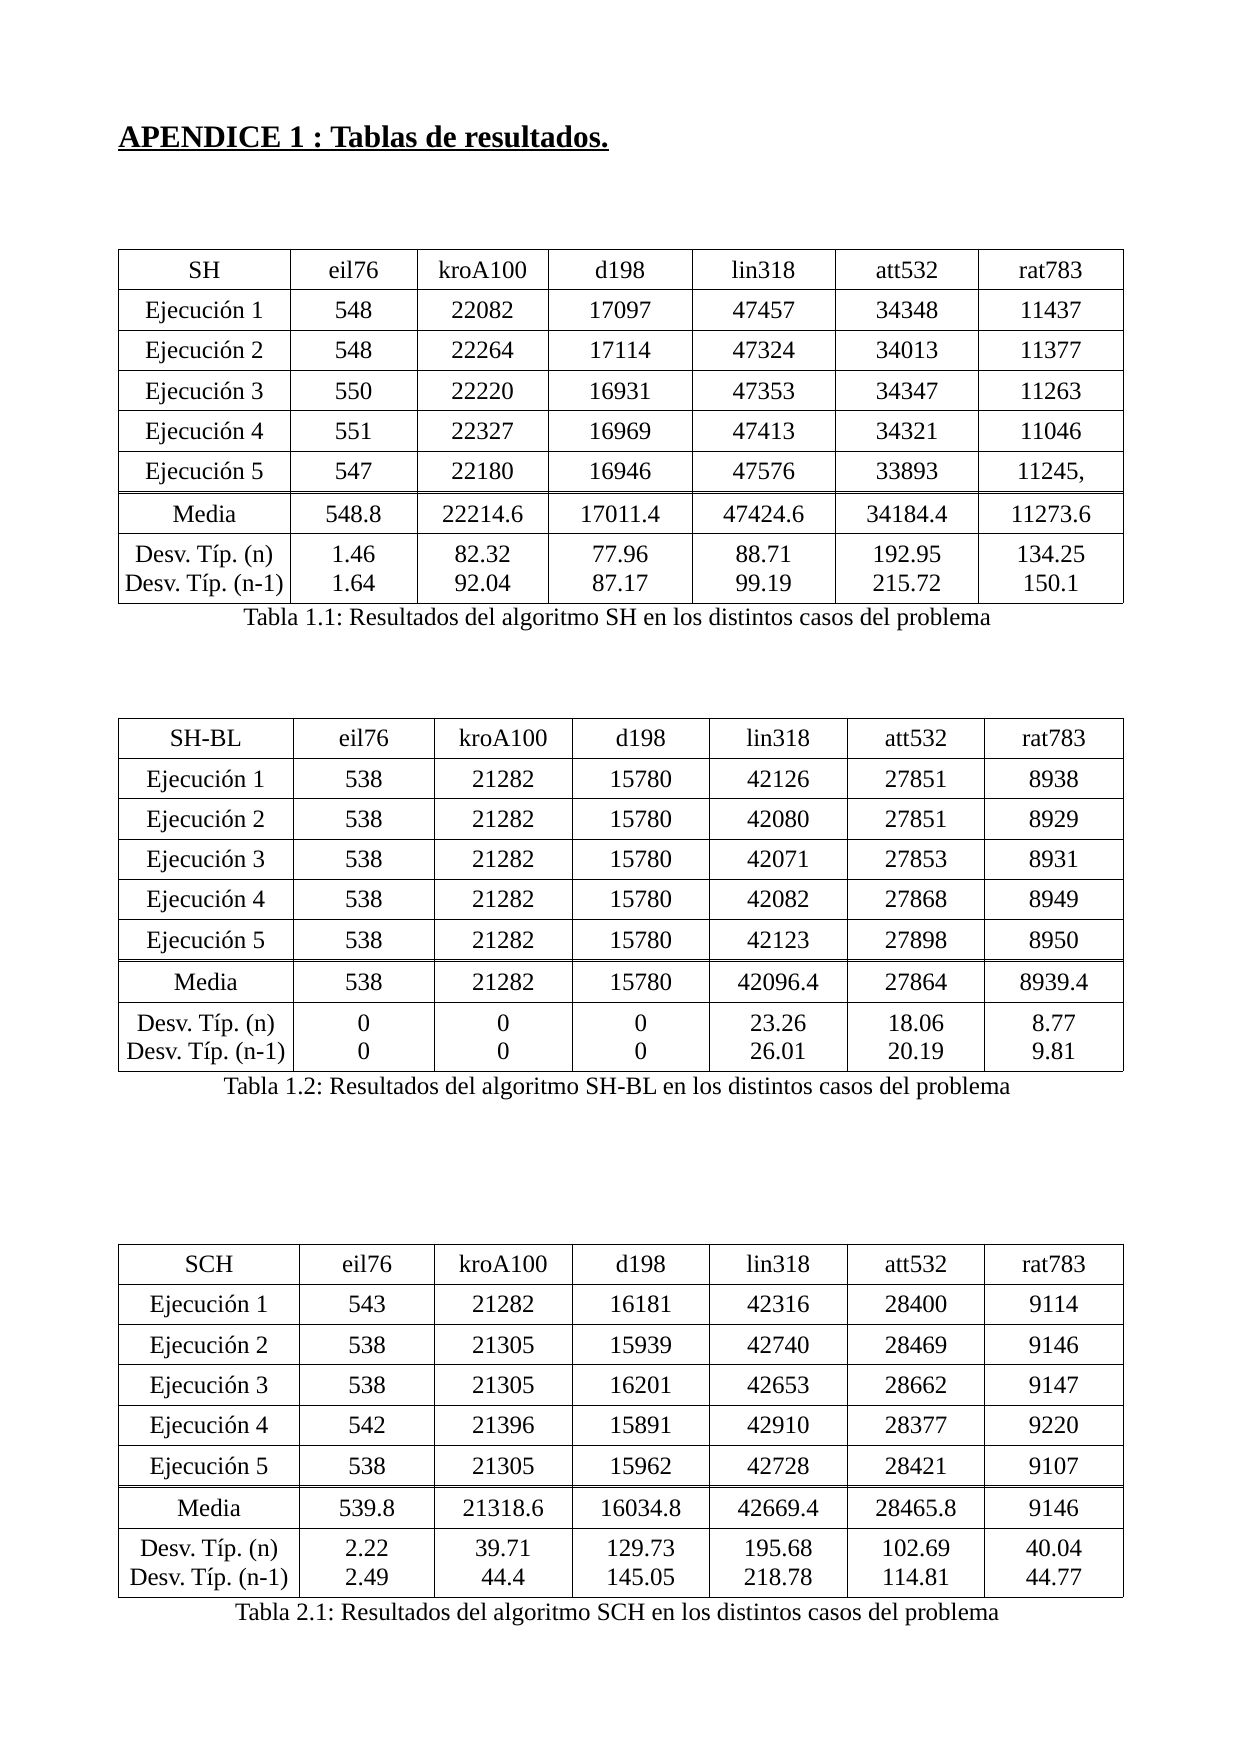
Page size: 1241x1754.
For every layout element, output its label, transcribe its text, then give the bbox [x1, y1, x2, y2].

table_cell 548 [291, 290, 417, 330]
table_cell 47576 [693, 452, 835, 491]
table_header att532 [848, 719, 984, 758]
table_cell 11263 [979, 371, 1123, 410]
table_cell 42910 [710, 1406, 847, 1445]
table_cell 21282 [435, 920, 572, 959]
table_cell 8950 [985, 920, 1123, 959]
table_cell Desv. Típ. (n) Desv. Típ. (n-1) [119, 534, 290, 602]
table_cell Ejecución 5 [119, 920, 293, 959]
table_header d198 [573, 719, 709, 758]
table_cell 27851 [848, 759, 984, 798]
table_cell 8929 [985, 799, 1123, 838]
table_cell 47353 [693, 371, 835, 410]
table_cell 22220 [418, 371, 548, 410]
table_cell 21318.6 [435, 1488, 572, 1528]
table_cell 22264 [418, 331, 548, 370]
table_cell 21305 [435, 1365, 572, 1405]
table_cell 17114 [549, 331, 692, 370]
table_cell 542 [300, 1406, 434, 1445]
table_cell Desv. Típ. (n) Desv. Típ. (n-1) [119, 1529, 299, 1597]
table_header SH [119, 250, 290, 289]
table_cell Ejecución 3 [119, 371, 290, 410]
table_cell 16969 [549, 411, 692, 451]
table_cell 550 [291, 371, 417, 410]
table_cell Ejecución 3 [119, 840, 293, 879]
table_cell 539.8 [300, 1488, 434, 1528]
table_cell 538 [300, 1325, 434, 1364]
table_cell 28662 [848, 1365, 984, 1405]
table_cell 42082 [710, 880, 847, 919]
table_cell Ejecución 1 [119, 1285, 299, 1324]
table_cell 88.71 99.19 [693, 534, 835, 602]
table_cell 22214.6 [418, 494, 548, 533]
table_cell 15780 [573, 920, 709, 959]
table_cell 16931 [549, 371, 692, 410]
table_cell 8949 [985, 880, 1123, 919]
table_cell 27868 [848, 880, 984, 919]
table_cell 16201 [573, 1365, 709, 1405]
table_cell 0 0 [573, 1003, 709, 1071]
table_cell 551 [291, 411, 417, 451]
table_header kroA100 [418, 250, 548, 289]
table_cell 33893 [836, 452, 978, 491]
table_cell 134.25 150.1 [979, 534, 1123, 602]
table_cell 547 [291, 452, 417, 491]
table_cell 47457 [693, 290, 835, 330]
table_header SCH [119, 1245, 299, 1284]
table_cell 42080 [710, 799, 847, 838]
table_cell 1.46 1.64 [291, 534, 417, 602]
table_cell 42669.4 [710, 1488, 847, 1528]
table_cell 16181 [573, 1285, 709, 1324]
table_cell Ejecución 2 [119, 331, 290, 370]
table_cell 34013 [836, 331, 978, 370]
table_header SH-BL [119, 719, 293, 758]
table_cell 34348 [836, 290, 978, 330]
table_cell 9147 [985, 1365, 1123, 1405]
table_header lin318 [710, 719, 847, 758]
table_cell 538 [294, 880, 434, 919]
table_cell Ejecución 1 [119, 759, 293, 798]
table_cell 42123 [710, 920, 847, 959]
text Tabla 2.1: Resultados del algoritmo SCH en los distintos casos del problema [118, 1598, 1122, 1626]
table_cell 47324 [693, 331, 835, 370]
table_cell 27864 [848, 962, 984, 1002]
table_header kroA100 [435, 719, 572, 758]
table_cell 9146 [985, 1488, 1123, 1528]
table_cell 11245, [979, 452, 1123, 491]
table_cell 17011.4 [549, 494, 692, 533]
table_cell Ejecución 4 [119, 1406, 299, 1445]
table_header att532 [848, 1245, 984, 1284]
table_cell 21282 [435, 799, 572, 838]
table_header d198 [549, 250, 692, 289]
table_cell 21282 [435, 880, 572, 919]
table_cell 34184.4 [836, 494, 978, 533]
table_cell 15939 [573, 1325, 709, 1364]
table_cell 538 [294, 799, 434, 838]
table_cell 21282 [435, 962, 572, 1002]
table_cell 21305 [435, 1446, 572, 1485]
table_cell 28400 [848, 1285, 984, 1324]
table_cell 21282 [435, 1285, 572, 1324]
table_header eil76 [294, 719, 434, 758]
table_cell 8.77 9.81 [985, 1003, 1123, 1071]
table_cell Ejecución 5 [119, 1446, 299, 1485]
table_cell 42653 [710, 1365, 847, 1405]
table_cell Ejecución 3 [119, 1365, 299, 1405]
table_cell 538 [294, 920, 434, 959]
table_cell 42316 [710, 1285, 847, 1324]
table_header lin318 [693, 250, 835, 289]
table_cell 42740 [710, 1325, 847, 1364]
table_cell 21305 [435, 1325, 572, 1364]
table_cell 42728 [710, 1446, 847, 1485]
table_cell 15780 [573, 962, 709, 1002]
table_cell 42126 [710, 759, 847, 798]
table_cell 21396 [435, 1406, 572, 1445]
table_cell Ejecución 2 [119, 1325, 299, 1364]
table_cell 23.26 26.01 [710, 1003, 847, 1071]
table_cell 27851 [848, 799, 984, 838]
table_cell 15780 [573, 759, 709, 798]
table_header eil76 [300, 1245, 434, 1284]
table_cell 0 0 [435, 1003, 572, 1071]
table_cell 22180 [418, 452, 548, 491]
table_cell Media [119, 494, 290, 533]
table_cell 538 [294, 962, 434, 1002]
table_cell 9220 [985, 1406, 1123, 1445]
table_header lin318 [710, 1245, 847, 1284]
table_cell 8938 [985, 759, 1123, 798]
table_cell 22082 [418, 290, 548, 330]
table_header eil76 [291, 250, 417, 289]
table_cell 15780 [573, 799, 709, 838]
table_cell 22327 [418, 411, 548, 451]
table_header d198 [573, 1245, 709, 1284]
table_cell 15780 [573, 840, 709, 879]
table_cell 16946 [549, 452, 692, 491]
table_cell 21282 [435, 840, 572, 879]
table_cell 17097 [549, 290, 692, 330]
table_cell 538 [294, 840, 434, 879]
table_cell 192.95 215.72 [836, 534, 978, 602]
text Tabla 1.2: Resultados del algoritmo SH-BL en los distintos casos del problema [118, 1072, 1122, 1100]
table_cell 548.8 [291, 494, 417, 533]
table_cell 8939.4 [985, 962, 1123, 1002]
table_cell 28377 [848, 1406, 984, 1445]
table_cell 21282 [435, 759, 572, 798]
table_cell Ejecución 4 [119, 880, 293, 919]
text APENDICE 1 : Tablas de resultados. [118, 118, 1122, 154]
table_cell 82.32 92.04 [418, 534, 548, 602]
table_cell Ejecución 4 [119, 411, 290, 451]
table_header rat783 [979, 250, 1123, 289]
table_cell 18.06 20.19 [848, 1003, 984, 1071]
table_cell 9146 [985, 1325, 1123, 1364]
table_cell 538 [300, 1446, 434, 1485]
table_cell 9114 [985, 1285, 1123, 1324]
table_header att532 [836, 250, 978, 289]
table_cell 42096.4 [710, 962, 847, 1002]
table_cell 15891 [573, 1406, 709, 1445]
table_cell 8931 [985, 840, 1123, 879]
table_cell 34347 [836, 371, 978, 410]
table_cell 27853 [848, 840, 984, 879]
table_cell 129.73 145.05 [573, 1529, 709, 1597]
table_cell 40.04 44.77 [985, 1529, 1123, 1597]
text Tabla 1.1: Resultados del algoritmo SH en los distintos casos del problema [118, 604, 1122, 631]
table_cell Ejecución 2 [119, 799, 293, 838]
table_cell Media [119, 1488, 299, 1528]
table_cell 11273.6 [979, 494, 1123, 533]
table_cell Ejecución 1 [119, 290, 290, 330]
table_cell 102.69 114.81 [848, 1529, 984, 1597]
table_cell Desv. Típ. (n) Desv. Típ. (n-1) [119, 1003, 293, 1071]
table_cell 538 [300, 1365, 434, 1405]
table_cell 47413 [693, 411, 835, 451]
table_cell 195.68 218.78 [710, 1529, 847, 1597]
table_cell 34321 [836, 411, 978, 451]
table_cell 77.96 87.17 [549, 534, 692, 602]
table_cell 548 [291, 331, 417, 370]
table_cell 11437 [979, 290, 1123, 330]
table_cell 39.71 44.4 [435, 1529, 572, 1597]
table_cell 47424.6 [693, 494, 835, 533]
table_cell 0 0 [294, 1003, 434, 1071]
table_cell 28469 [848, 1325, 984, 1364]
table_cell 11046 [979, 411, 1123, 451]
table_cell 2.22 2.49 [300, 1529, 434, 1597]
table_cell 27898 [848, 920, 984, 959]
table_cell 28465.8 [848, 1488, 984, 1528]
table_cell 16034.8 [573, 1488, 709, 1528]
table_header rat783 [985, 1245, 1123, 1284]
table_cell 9107 [985, 1446, 1123, 1485]
table_cell Media [119, 962, 293, 1002]
table_cell Ejecución 5 [119, 452, 290, 491]
table_cell 11377 [979, 331, 1123, 370]
table_cell 538 [294, 759, 434, 798]
table_cell 543 [300, 1285, 434, 1324]
table_cell 42071 [710, 840, 847, 879]
table_cell 15780 [573, 880, 709, 919]
table_cell 15962 [573, 1446, 709, 1485]
table_header rat783 [985, 719, 1123, 758]
table_cell 28421 [848, 1446, 984, 1485]
table_header kroA100 [435, 1245, 572, 1284]
